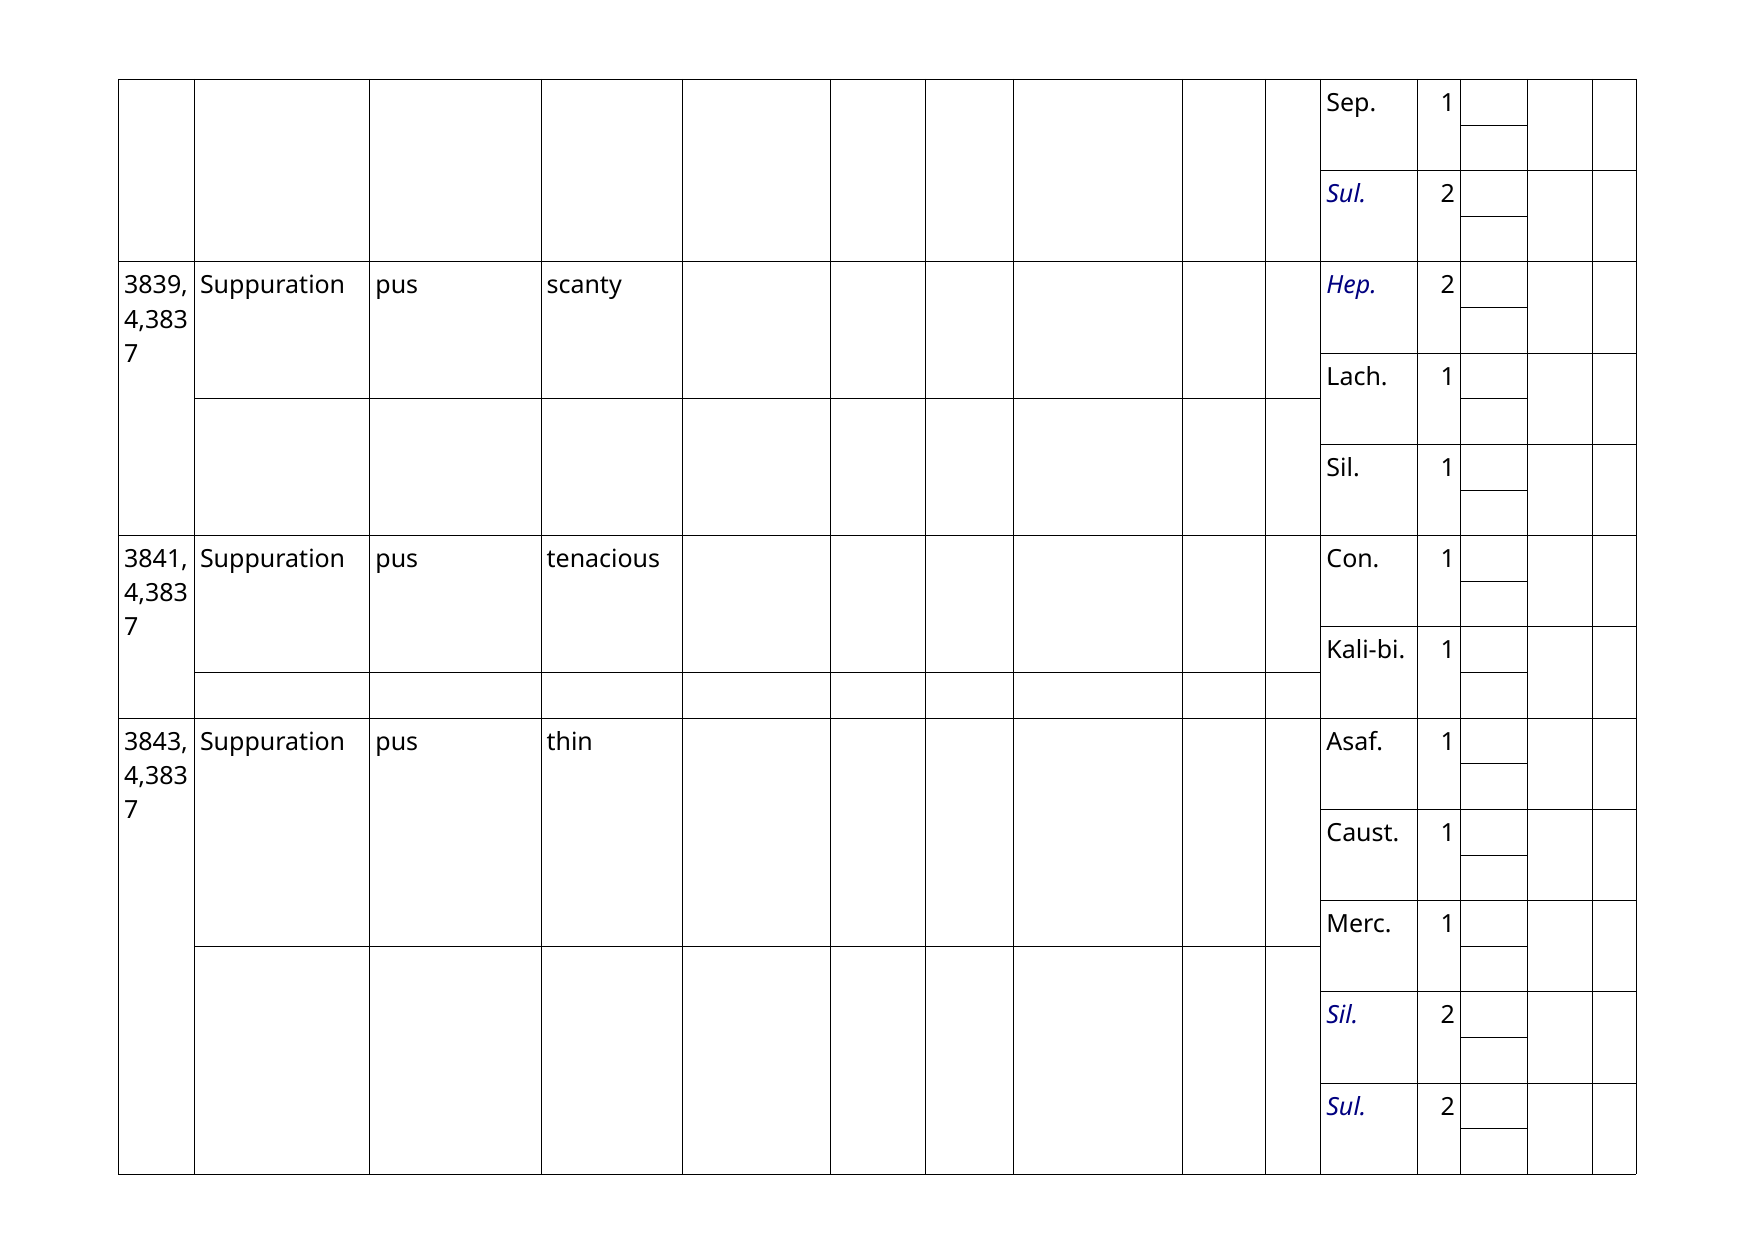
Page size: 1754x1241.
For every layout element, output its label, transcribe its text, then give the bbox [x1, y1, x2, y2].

table_cell [926, 262, 1013, 398]
table_cell [1461, 992, 1527, 1037]
table_cell [1014, 80, 1182, 261]
table_cell [1183, 399, 1265, 535]
table_cell pus [370, 536, 541, 672]
table_cell [683, 673, 830, 718]
table_cell [1461, 126, 1527, 170]
table_cell [1266, 947, 1320, 1174]
table_cell [1266, 719, 1320, 946]
table_cell [370, 399, 541, 535]
table_cell [1183, 719, 1265, 946]
table_cell Hep. [1321, 262, 1417, 353]
table_cell [1461, 308, 1527, 353]
table_cell [370, 80, 541, 261]
table_cell Con. [1321, 536, 1417, 626]
table_cell [1461, 354, 1527, 398]
table_cell 2 [1418, 1084, 1460, 1174]
table_cell [195, 399, 369, 535]
table_cell [1528, 171, 1592, 261]
table_cell [1461, 171, 1527, 216]
table_cell [1528, 992, 1592, 1083]
table_cell Merc. [1321, 901, 1417, 991]
table_cell [926, 719, 1013, 946]
table_cell Suppuration [195, 719, 369, 946]
table_cell [1183, 262, 1265, 398]
table_cell [1461, 445, 1527, 489]
table_cell [1528, 810, 1592, 900]
table_cell [1593, 992, 1636, 1083]
table_cell [926, 947, 1013, 1174]
table_cell [1014, 262, 1182, 398]
table_cell [542, 673, 682, 718]
table_cell Suppuration [195, 536, 369, 672]
table_cell [1266, 80, 1320, 261]
table_cell [1461, 673, 1527, 718]
table_cell [926, 80, 1013, 261]
table_cell [1183, 673, 1265, 718]
table_cell 1 [1418, 719, 1460, 809]
table_cell 3841,4,3837 [119, 536, 194, 718]
table_cell [683, 947, 830, 1174]
table_cell [1266, 673, 1320, 718]
table_cell 2 [1418, 992, 1460, 1083]
table_cell tenacious [542, 536, 682, 672]
table_cell [195, 80, 369, 261]
table_cell [1014, 947, 1182, 1174]
table_cell [831, 947, 925, 1174]
table_cell [1014, 673, 1182, 718]
table_cell [1461, 1038, 1527, 1083]
table_cell [1528, 627, 1592, 718]
table_cell [1461, 217, 1527, 261]
table_cell [542, 947, 682, 1174]
table_cell [1183, 80, 1265, 261]
table_cell [1266, 399, 1320, 535]
table_cell [1014, 719, 1182, 946]
table_cell [1593, 445, 1636, 535]
table_cell [542, 80, 682, 261]
table_cell [683, 719, 830, 946]
table_cell [1461, 856, 1527, 900]
table_cell [1461, 491, 1527, 535]
table_cell [1461, 1084, 1527, 1128]
table_cell Sep. [1321, 80, 1417, 170]
table_cell [1266, 262, 1320, 398]
table_cell [370, 673, 541, 718]
table_cell scanty [542, 262, 682, 398]
table_cell 3839,4,3837 [119, 262, 194, 535]
table_cell [370, 947, 541, 1174]
table_cell [1266, 536, 1320, 672]
table_cell Sil. [1321, 445, 1417, 535]
table_cell 1 [1418, 901, 1460, 991]
table_cell [1528, 262, 1592, 353]
table_cell [1461, 80, 1527, 124]
table_cell [831, 719, 925, 946]
table_cell Sul. [1321, 171, 1417, 261]
table_cell [195, 673, 369, 718]
table_cell [831, 262, 925, 398]
table_cell [1528, 1084, 1592, 1174]
table_cell [1183, 947, 1265, 1174]
table_cell [1528, 80, 1592, 170]
table_cell [1461, 1129, 1527, 1174]
table_cell [1528, 901, 1592, 991]
table_cell [1593, 627, 1636, 718]
table_cell [831, 536, 925, 672]
table_cell [926, 399, 1013, 535]
table_cell 1 [1418, 354, 1460, 444]
table_cell [683, 80, 830, 261]
table_cell [831, 80, 925, 261]
table_cell [1593, 171, 1636, 261]
table_cell [1593, 536, 1636, 626]
table_cell [1528, 719, 1592, 809]
table_cell Sil. [1321, 992, 1417, 1083]
table_cell [1593, 80, 1636, 170]
table_cell [1461, 764, 1527, 809]
table_cell [1528, 445, 1592, 535]
table_cell pus [370, 262, 541, 398]
table_cell 1 [1418, 80, 1460, 170]
table_cell [1528, 536, 1592, 626]
table_cell [1461, 262, 1527, 307]
table_cell [1014, 399, 1182, 535]
table_cell 2 [1418, 171, 1460, 261]
table_cell 2 [1418, 262, 1460, 353]
table_cell [683, 399, 830, 535]
table_cell pus [370, 719, 541, 946]
table_cell [119, 80, 194, 261]
table_cell [1528, 354, 1592, 444]
table_cell [683, 262, 830, 398]
table_cell [1014, 536, 1182, 672]
table_cell 1 [1418, 627, 1460, 718]
table_cell [926, 536, 1013, 672]
table_cell 1 [1418, 445, 1460, 535]
table_cell [1593, 810, 1636, 900]
table_cell 3843,4,3837 [119, 719, 194, 1174]
table_cell [831, 399, 925, 535]
table_cell Asaf. [1321, 719, 1417, 809]
table_cell [926, 673, 1013, 718]
table_cell [1593, 354, 1636, 444]
table_cell [1461, 536, 1527, 581]
table_cell Kali-bi. [1321, 627, 1417, 718]
table_cell [1593, 901, 1636, 991]
table_cell 1 [1418, 536, 1460, 626]
table_cell thin [542, 719, 682, 946]
table_cell [1461, 627, 1527, 672]
table_cell Suppuration [195, 262, 369, 398]
table_cell Caust. [1321, 810, 1417, 900]
table_cell Lach. [1321, 354, 1417, 444]
table_cell [683, 536, 830, 672]
table_cell 1 [1418, 810, 1460, 900]
table_cell [1593, 719, 1636, 809]
table_cell [542, 399, 682, 535]
table_cell [1461, 901, 1527, 946]
table_cell [195, 947, 369, 1174]
table_cell Sul. [1321, 1084, 1417, 1174]
table_cell [1461, 947, 1527, 991]
table_cell [1593, 262, 1636, 353]
table_cell [1461, 582, 1527, 626]
table_cell [1183, 536, 1265, 672]
table_cell [831, 673, 925, 718]
table_cell [1461, 810, 1527, 854]
table_cell [1461, 719, 1527, 763]
table_cell [1593, 1084, 1636, 1174]
table_cell [1461, 399, 1527, 444]
